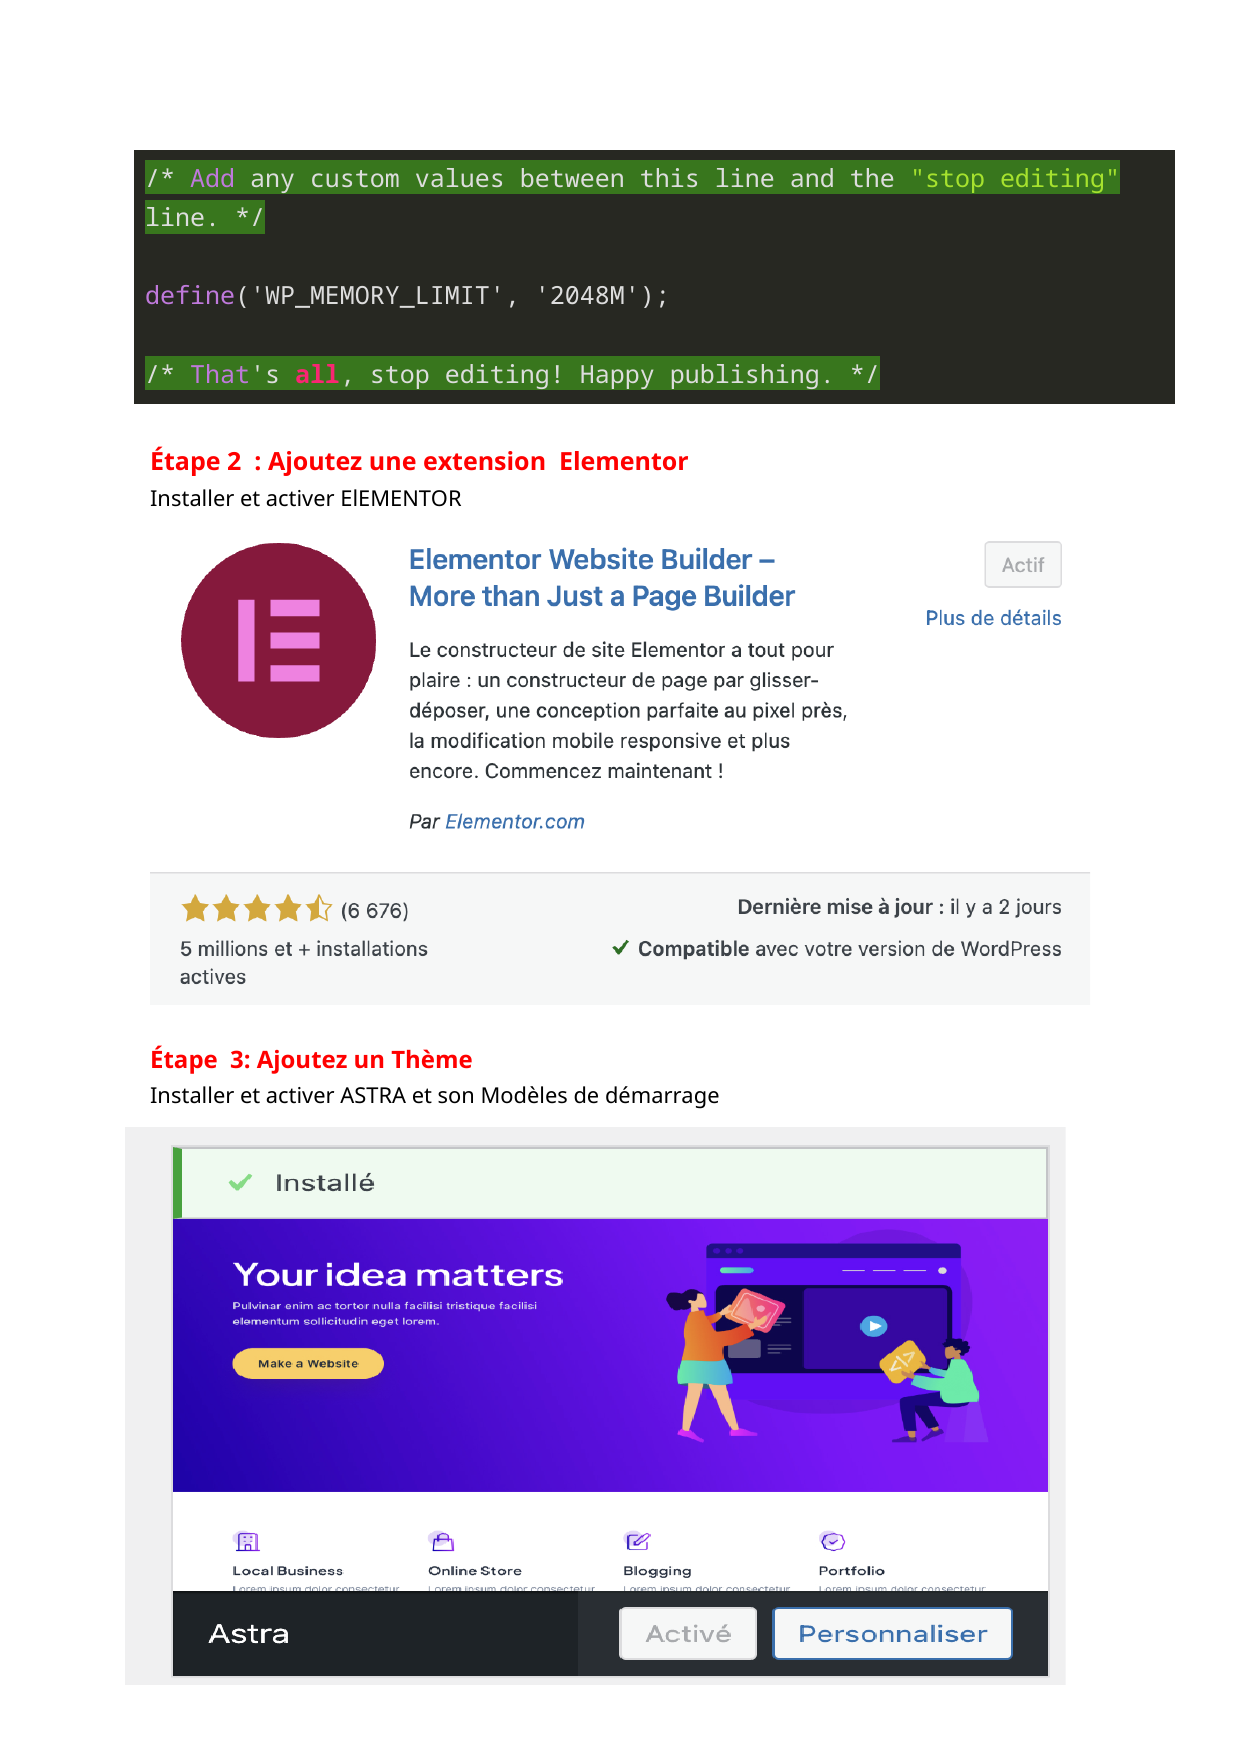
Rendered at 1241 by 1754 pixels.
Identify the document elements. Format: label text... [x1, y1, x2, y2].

text Étape 3: Ajoutez un Thème [150, 1043, 1090, 1075]
picture [125, 1127, 1066, 1685]
table_header /* Add any custom values between this line and the "stop editing" line. */ define('WP_MEMORY_LIMIT', '2048M'); /* That's all, stop editing! Happy publishing. */ [134, 150, 1175, 404]
text Installer et activer ASTRA et son Modèles de démarrage [150, 1080, 1090, 1110]
text Étape 2 : Ajoutez une extension Elementor [150, 444, 1090, 478]
text Installer et activer ElEMENTOR [150, 483, 1090, 513]
picture [150, 517, 1091, 1005]
